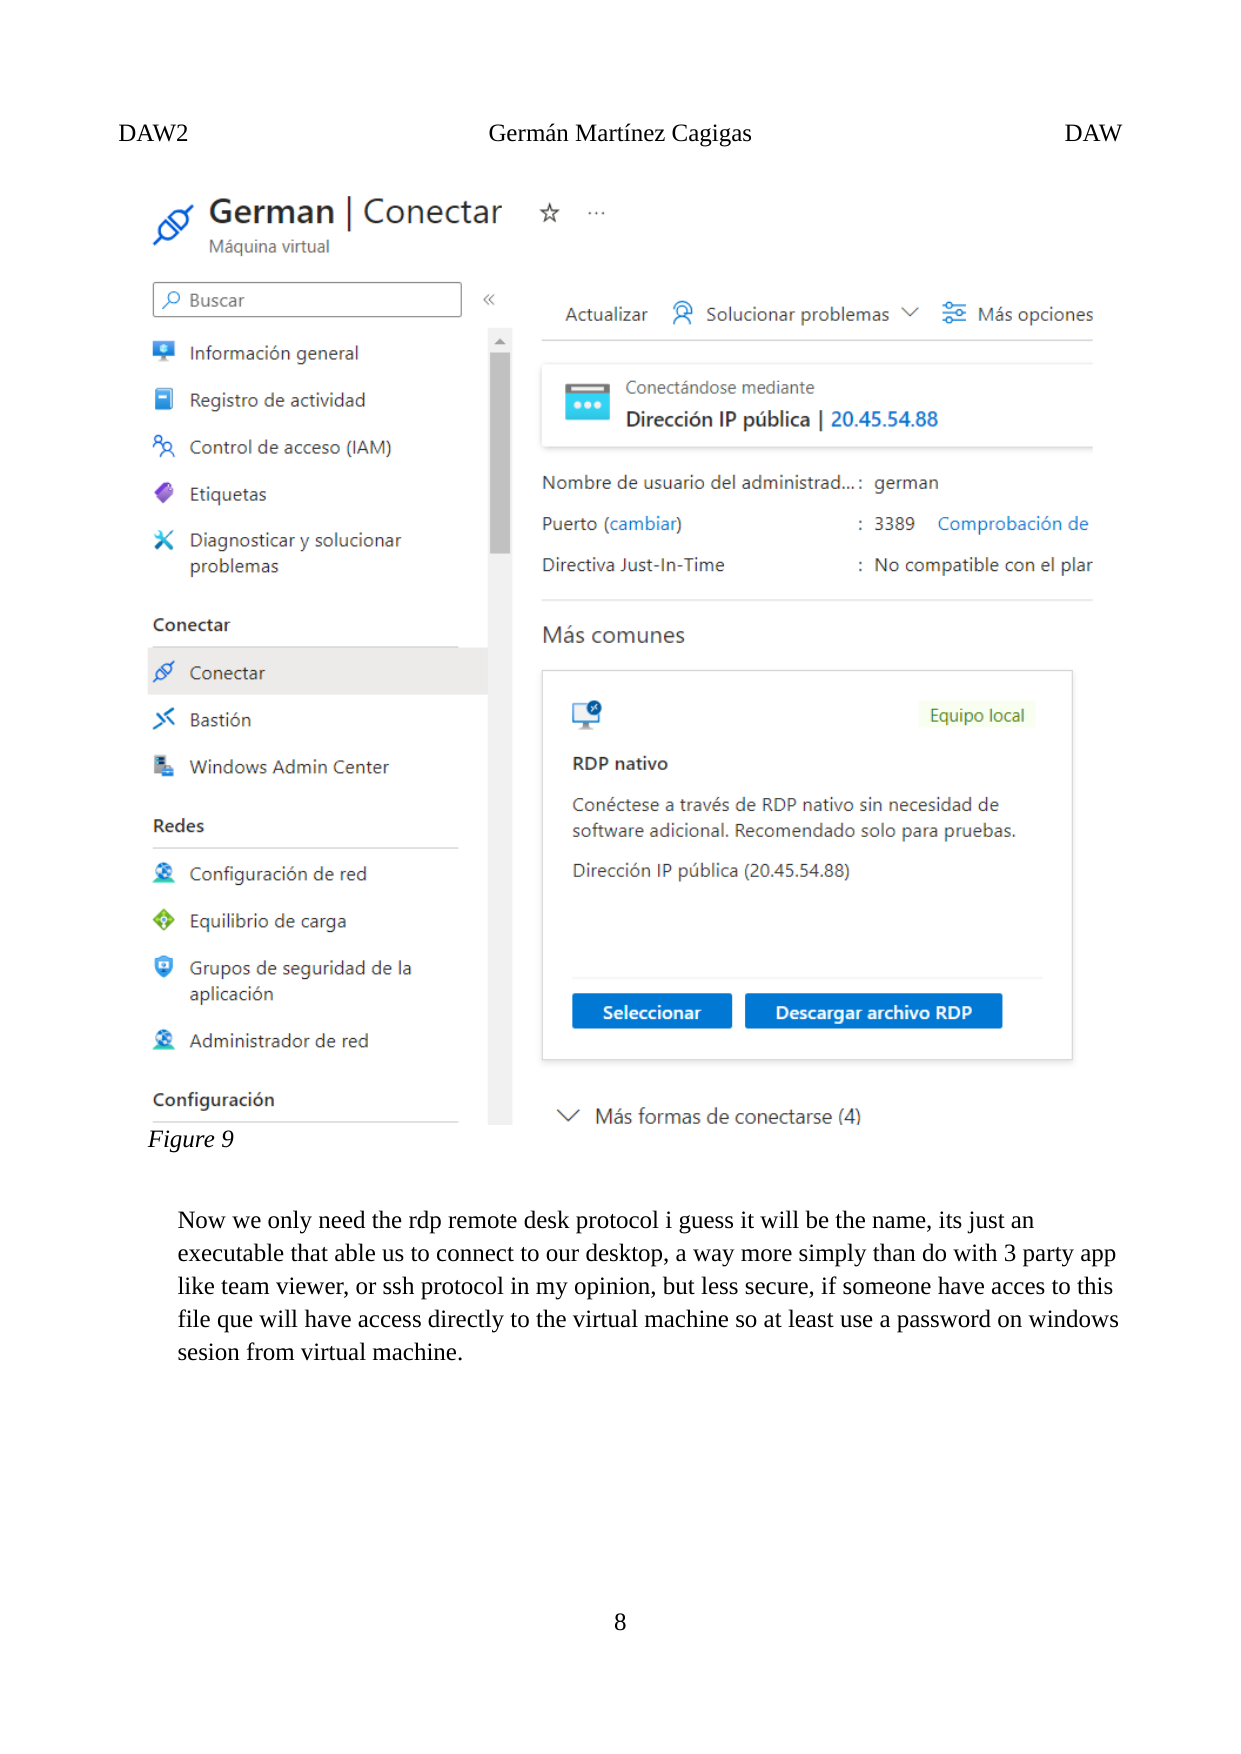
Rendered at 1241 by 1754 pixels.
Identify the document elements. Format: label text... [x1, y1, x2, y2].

text Now we only need the rdp remote desk protocol i guess it will be the name, its just an executable that able us to connect to our desktop, a way more simply than do with 3 party app like team viewer, or ssh protocol in my opinion, but less secure, if someone have acces to this file que will have access directly to the virtual machine so at least use a password on windows sesion from virtual machine. [177, 1205, 1122, 1366]
picture [147, 188, 1093, 1125]
text Figure 9 [148, 1125, 1093, 1153]
